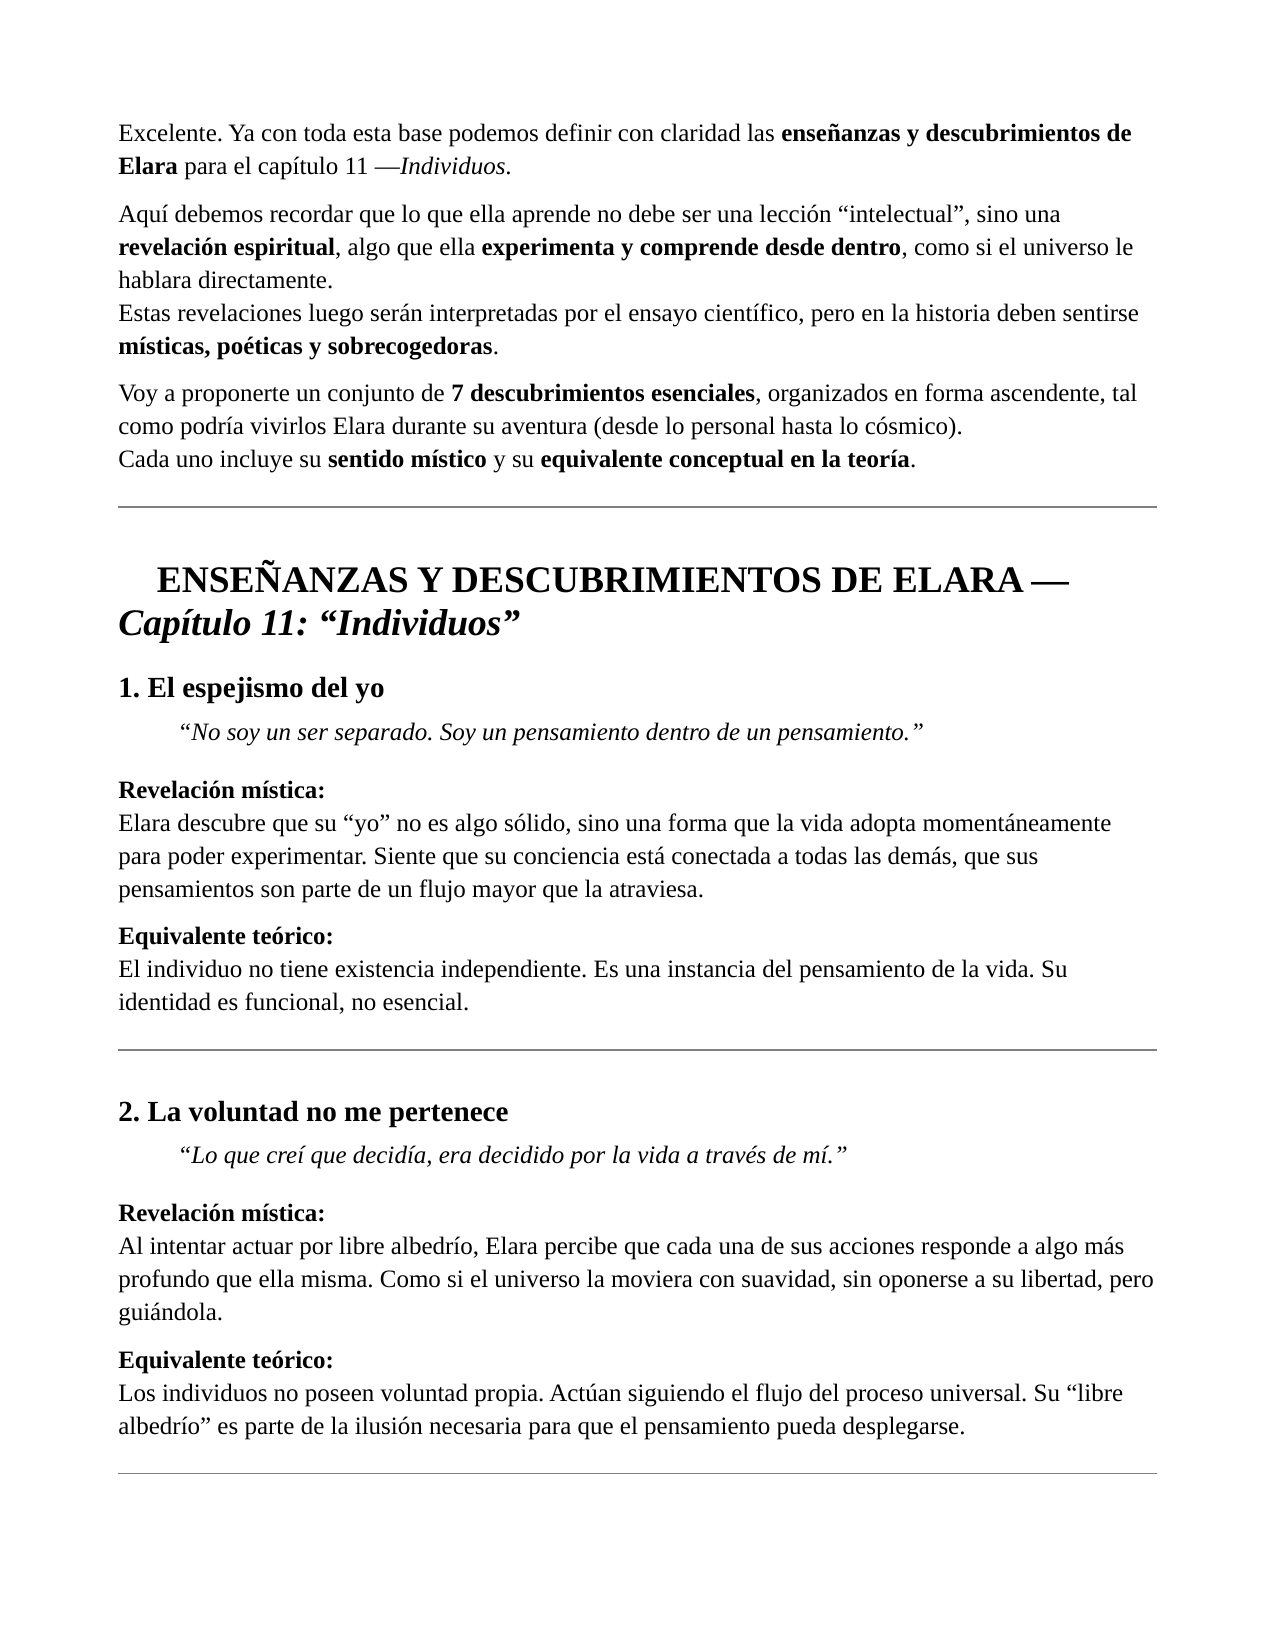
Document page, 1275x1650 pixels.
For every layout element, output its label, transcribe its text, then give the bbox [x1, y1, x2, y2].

text Equivalente teórico: Los individuos no poseen voluntad propia. Actúan siguiendo el flujo del proceso universal. Su “libre albedrío” es parte de la ilusión necesaria para que el pensamiento pueda desplegarse. [118, 1345, 1157, 1440]
text Voy a proponerte un conjunto de 7 descubrimientos esenciales, organizados en forma ascendente, tal como podría vivirlos Elara durante su aventura (desde lo personal hasta lo cósmico). Cada uno incluye su sentido místico y su equivalente conceptual en la teoría. [118, 378, 1157, 473]
subtitle 2. La voluntad no me pertenece [118, 1094, 1157, 1127]
text Equivalente teórico: El individuo no tiene existencia independiente. Es una instancia del pensamiento de la vida. Su identidad es funcional, no esencial. [118, 921, 1157, 1016]
text Revelación mística: Elara descubre que su “yo” no es algo sólido, sino una forma que la vida adopta momentáneamente para poder experimentar. Siente que su conciencia está conectada a todas las demás, que sus pensamientos son parte de un flujo mayor que la atraviesa. [118, 775, 1157, 903]
text Excelente. Ya con toda esta base podemos definir con claridad las enseñanzas y descubrimientos de Elara para el capítulo 11 —Individuos. [118, 118, 1157, 180]
subtitle 1. El espejismo del yo [118, 671, 1157, 704]
text Aquí debemos recordar que lo que ella aprende no debe ser una lección “intelectual”, sino una revelación espiritual, algo que ella experimenta y comprende desde dentro, como si el universo le hablara directamente. Estas revelaciones luego serán interpretadas por el ensayo científico, pero en la historia deben sentirse místicas, poéticas y sobrecogedoras. [118, 199, 1157, 359]
text “Lo que creí que decidía, era decidido por la vida a través de mí.” [177, 1140, 1098, 1169]
text Revelación mística: Al intentar actuar por libre albedrío, Elara percibe que cada una de sus acciones responde a algo más profundo que ella misma. Como si el universo la moviera con suavidad, sin oponerse a su libertad, pero guiándola. [118, 1198, 1157, 1326]
text “No soy un ser separado. Soy un pensamiento dentro de un pensamiento.” [177, 717, 1098, 745]
subtitle ✨ ENSEÑANZAS Y DESCUBRIMIENTOS DE ELARA — Capítulo 11: “Individuos” [118, 557, 1157, 643]
